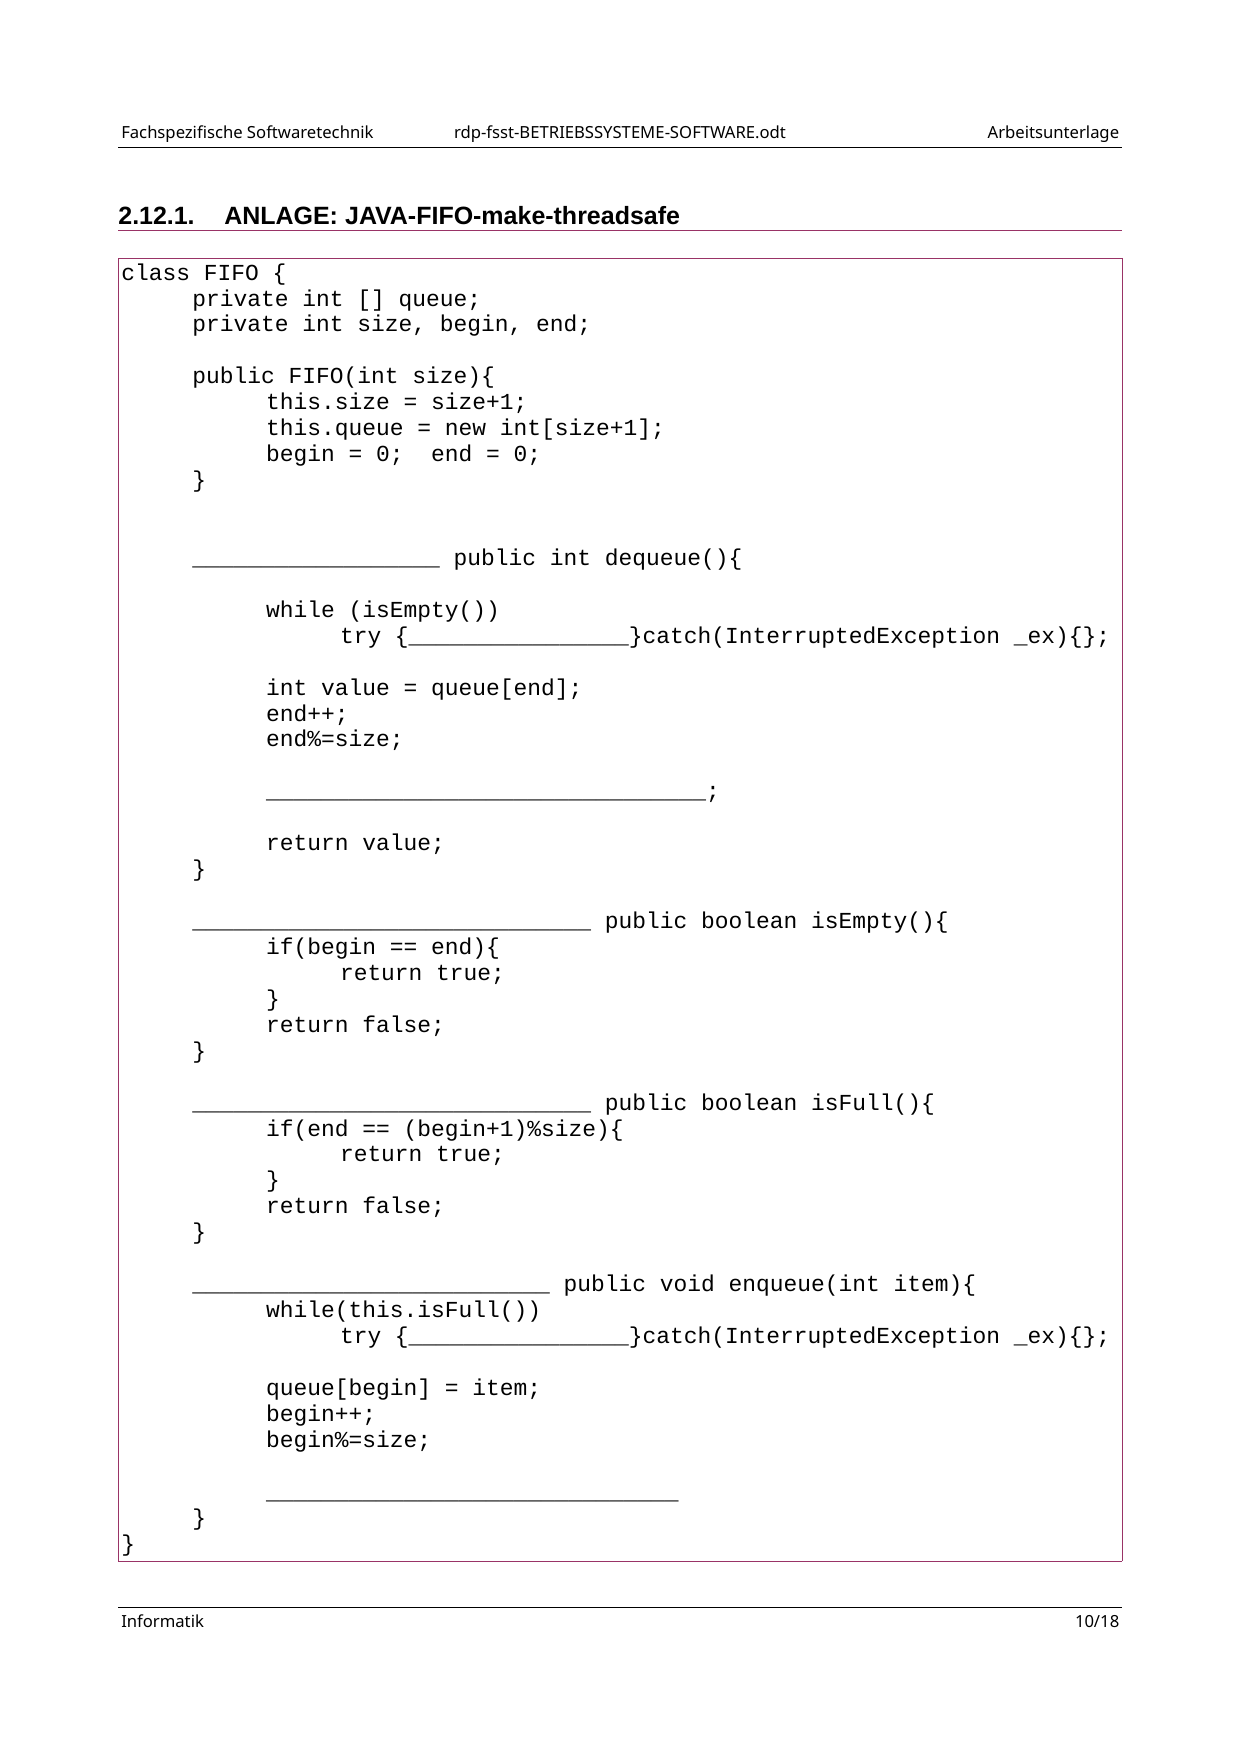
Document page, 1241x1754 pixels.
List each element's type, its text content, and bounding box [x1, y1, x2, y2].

text end%=size; [119, 725, 1122, 751]
text end++; [119, 699, 1122, 725]
text } [119, 465, 1122, 491]
text this.queue = new int[size+1]; [119, 413, 1122, 439]
text begin = 0; end = 0; [119, 439, 1122, 465]
text } [119, 984, 1122, 1010]
text try {________________}catch(InterruptedException _ex){}; [119, 621, 1122, 647]
text return false; [119, 1192, 1122, 1218]
text while(this.isFull()) [119, 1295, 1122, 1321]
text ______________________________ [119, 1477, 1122, 1503]
text } [119, 1166, 1122, 1192]
text if(begin == end){ [119, 932, 1122, 958]
subtitle ANLAGE: JAVA-FIFO-make-threadsafe [118, 201, 1122, 230]
text begin%=size; [119, 1425, 1122, 1451]
text private int [] queue; [119, 284, 1122, 310]
text } [119, 1036, 1122, 1062]
text _____________________________ public boolean isFull(){ [119, 1088, 1122, 1114]
text while (isEmpty()) [119, 595, 1122, 621]
text queue[begin] = item; [119, 1373, 1122, 1399]
text } [119, 1529, 1122, 1561]
text } [119, 1503, 1122, 1529]
text private int size, begin, end; [119, 310, 1122, 336]
text ________________________________; [119, 777, 1122, 803]
text if(end == (begin+1)%size){ [119, 1114, 1122, 1140]
text __________________ public int dequeue(){ [119, 543, 1122, 569]
text class FIFO { [119, 259, 1122, 284]
text int value = queue[end]; [119, 673, 1122, 699]
text try {________________}catch(InterruptedException _ex){}; [119, 1321, 1122, 1347]
text return value; [119, 828, 1122, 854]
text begin++; [119, 1399, 1122, 1425]
text this.size = size+1; [119, 388, 1122, 413]
text return true; [119, 1140, 1122, 1166]
text } [119, 1218, 1122, 1243]
text public FIFO(int size){ [119, 362, 1122, 388]
text } [119, 854, 1122, 880]
text return false; [119, 1010, 1122, 1036]
text return true; [119, 958, 1122, 984]
text _____________________________ public boolean isEmpty(){ [119, 906, 1122, 932]
text __________________________ public void enqueue(int item){ [119, 1269, 1122, 1295]
